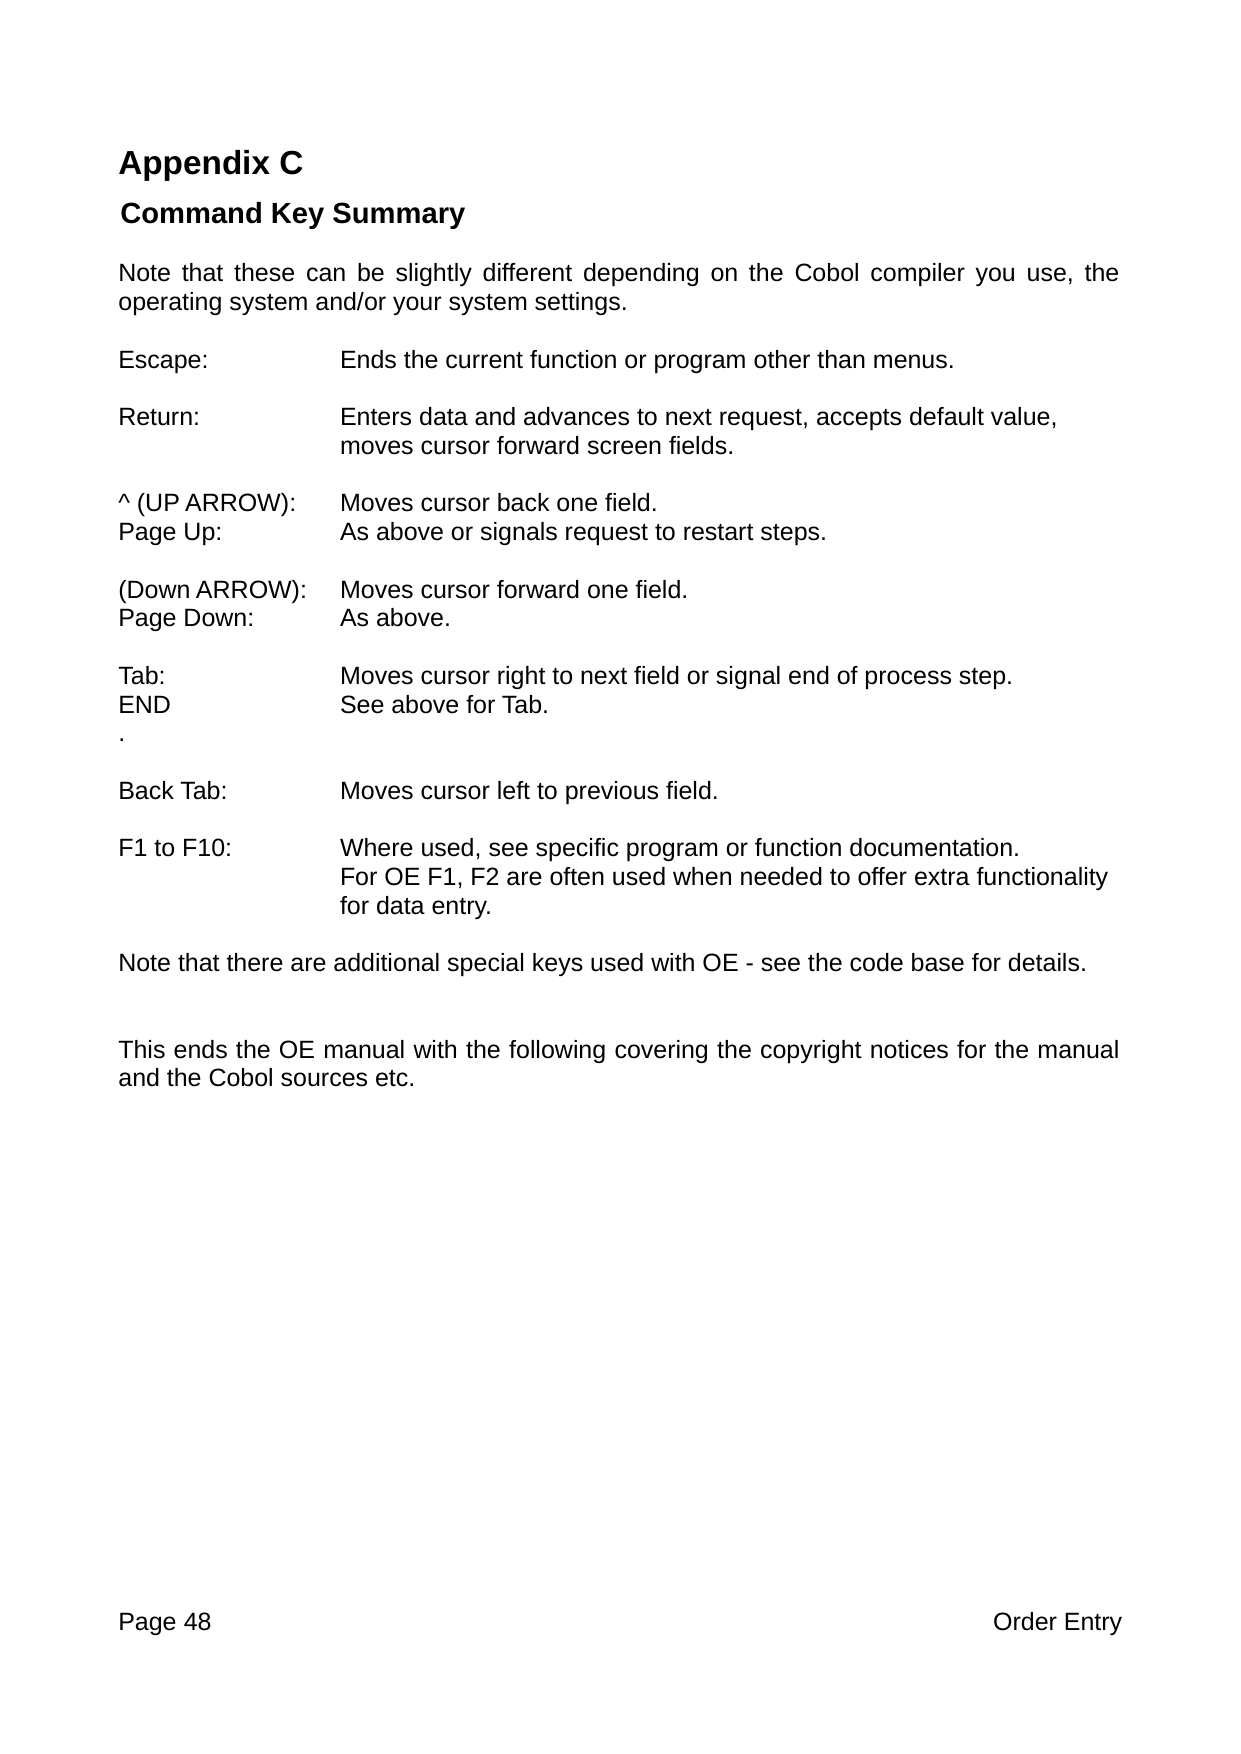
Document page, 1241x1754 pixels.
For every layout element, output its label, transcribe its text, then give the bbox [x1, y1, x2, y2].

text for data entry. [118, 891, 1122, 920]
text Back Tab: Moves cursor left to previous field. [118, 776, 1122, 805]
text For OE F1, F2 are often used when needed to offer extra functionality [118, 862, 1122, 891]
text Note that these can be slightly different depending on the Cobol compiler you use, the operating system and/or your system settings. [118, 258, 1122, 316]
text (Down ARROW): Moves cursor forward one field. [118, 575, 1122, 603]
subtitle Command Key Summary [120, 196, 1122, 230]
text moves cursor forward screen fields. [118, 431, 1122, 460]
text Tab: Moves cursor right to next field or signal end of process step. [118, 661, 1122, 690]
text ^ (UP ARROW): Moves cursor back one field. [118, 488, 1122, 517]
text END See above for Tab. [118, 690, 1122, 718]
text Page Up: As above or signals request to restart steps. [118, 517, 1122, 546]
text Escape: Ends the current function or program other than menus. [118, 345, 1122, 373]
text Page Down: As above. [118, 603, 1122, 632]
text . [118, 718, 1122, 747]
text F1 to F10: Where used, see specific program or function documentation. [118, 833, 1122, 862]
subtitle Appendix C [118, 143, 1122, 182]
text This ends the OE manual with the following covering the copyright notices for the manual and the Cobol sources etc. [118, 1035, 1122, 1092]
text Return: Enters data and advances to next request, accepts default value, [118, 402, 1122, 431]
text Note that there are additional special keys used with OE - see the code base for details. [118, 948, 1122, 977]
